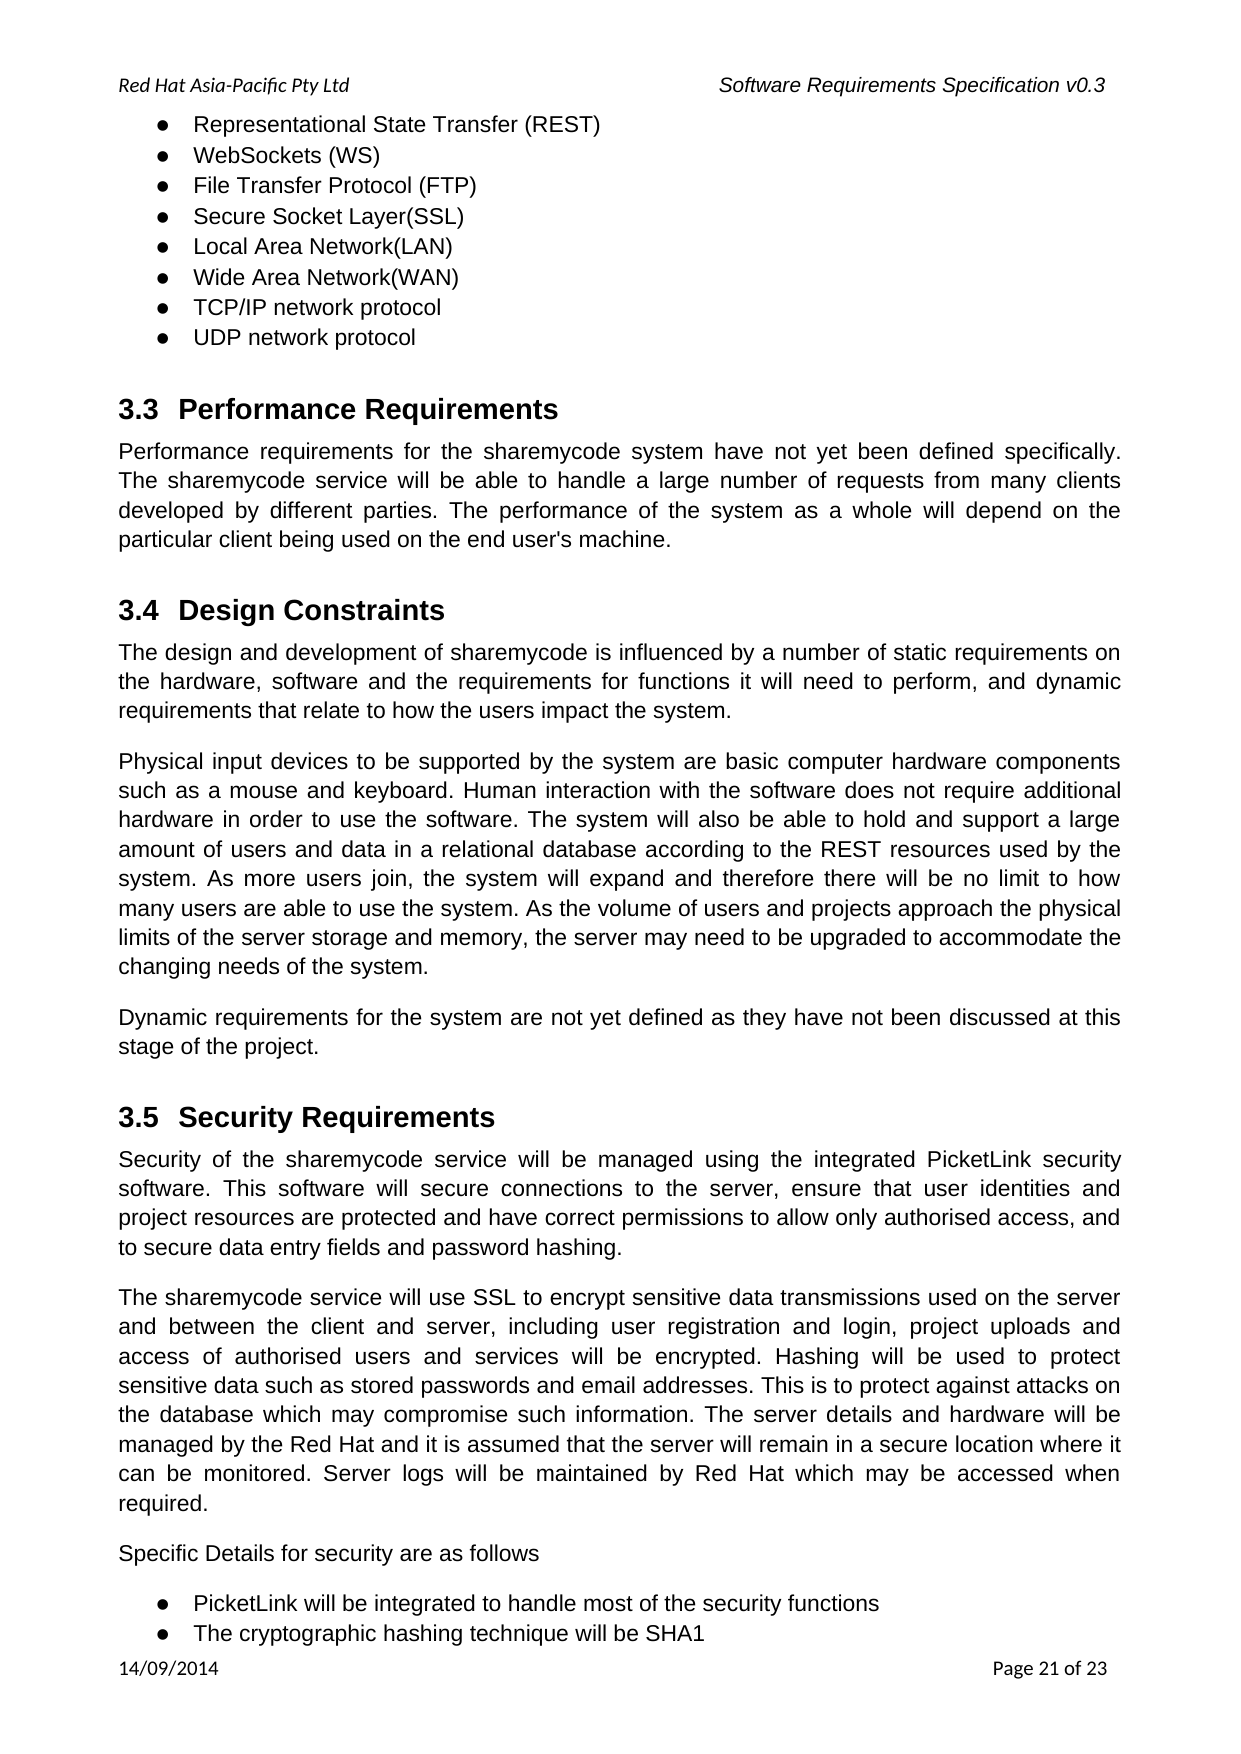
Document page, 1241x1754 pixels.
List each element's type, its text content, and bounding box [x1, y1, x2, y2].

subtitle Security Requirements [118, 1101, 1122, 1133]
list PicketLink will be integrated to handle most of the security functions [156, 1591, 1122, 1617]
text Specific Details for security are as follows [118, 1540, 1122, 1566]
list Wide Area Network(WAN) [156, 264, 1122, 291]
subtitle Design Constraints [118, 594, 1122, 626]
list TCP/IP network protocol [156, 295, 1122, 321]
text Security of the sharemycode service will be managed using the integrated PicketLink security software. This software will secure connections to the server, ensure that user identities and project resources are protected and have correct permissions to allow only authorised access, and to secure data entry fields and password hashing. [118, 1146, 1122, 1260]
list UDP network protocol [156, 325, 1122, 352]
text The design and development of sharemycode is influenced by a number of static requirements on the hardware, software and the requirements for functions it will need to perform, and dynamic requirements that relate to how the users impact the system. [118, 639, 1122, 724]
text Dynamic requirements for the system are not yet defined as they have not been discussed at this stage of the project. [118, 1004, 1122, 1059]
list File Transfer Protocol (FTP) [156, 173, 1122, 199]
list Local Area Network(LAN) [156, 234, 1122, 260]
text Performance requirements for the sharemycode system have not yet been defined specifically. The sharemycode service will be able to handle a large number of requests from many clients developed by different parties. The performance of the system as a whole will depend on the particular client being used on the end user's machine. [118, 439, 1122, 552]
list WebSockets (WS) [156, 143, 1122, 169]
subtitle Performance Requirements [118, 393, 1122, 426]
list The cryptographic hashing technique will be SHA1 [156, 1621, 1122, 1647]
text Physical input devices to be supported by the system are basic computer hardware components such as a mouse and keyboard. Human interaction with the software does not require additional hardware in order to use the software. The system will also be able to hold and support a large amount of users and data in a relational database according to the REST resources used by the system. As more users join, the system will expand and therefore there will be no limit to how many users are able to use the system. As the volume of users and projects approach the physical limits of the server storage and memory, the server may need to be upgraded to accommodate the changing needs of the system. [118, 748, 1122, 980]
text The sharemycode service will use SSL to encrypt sensitive data transmissions used on the server and between the client and server, including user registration and login, project uploads and access of authorised users and services will be encrypted. Hashing will be used to protect sensitive data such as stored passwords and email addresses. This is to protect against attacks on the database which may compromise such information. The server details and hardware will be managed by the Red Hat and it is assumed that the server will remain in a secure location where it can be monitored. Server logs will be maintained by Red Hat which may be accessed when required. [118, 1284, 1122, 1516]
list Secure Socket Layer(SSL) [156, 203, 1122, 230]
list Representational State Transfer (REST) [156, 112, 1122, 139]
